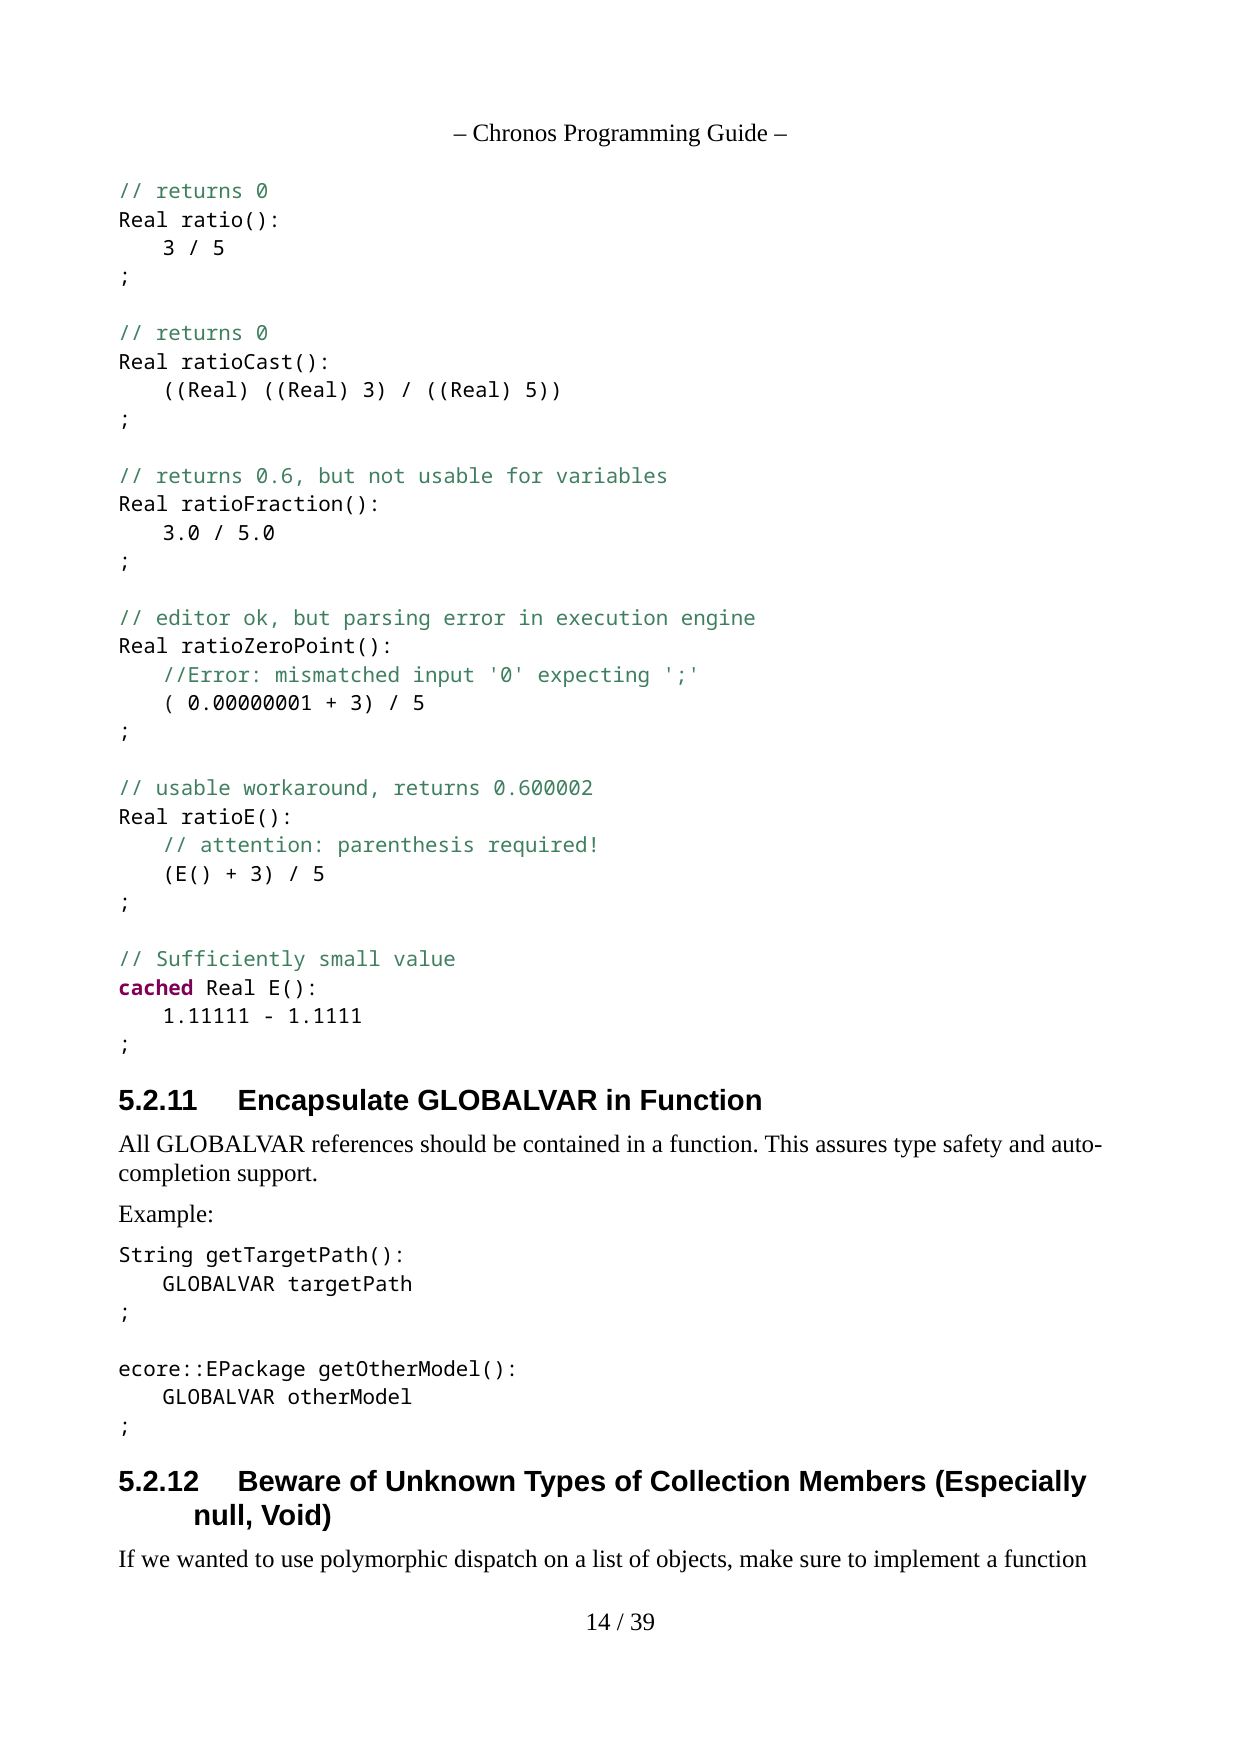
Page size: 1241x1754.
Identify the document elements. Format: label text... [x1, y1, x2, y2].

text ; [118, 1297, 1122, 1326]
text ; [118, 262, 1122, 290]
text // editor ok, but parsing error in execution engine [118, 603, 1122, 631]
text All GLOBALVAR references should be contained in a function. This assures type safety and auto-completion support. [118, 1129, 1122, 1186]
text Real ratioCast(): [118, 347, 1122, 375]
text //Error: mismatched input '0' expecting ';' [118, 660, 1122, 688]
subtitle Beware of Unknown Types of Collection Members (Especially null, Void) [118, 1464, 1122, 1531]
text ecore::EPackage getOtherModel(): [118, 1354, 1122, 1382]
text // returns 0 [118, 176, 1122, 205]
text Example: [118, 1199, 1122, 1228]
text GLOBALVAR targetPath [118, 1269, 1122, 1297]
text // attention: parenthesis required! [118, 830, 1122, 859]
text (E() + 3) / 5 [118, 859, 1122, 887]
text ((Real) ((Real) 3) / ((Real) 5)) [118, 375, 1122, 404]
text ; [118, 404, 1122, 432]
text If we wanted to use polymorphic dispatch on a list of objects, make sure to implement a function [118, 1544, 1122, 1573]
text 3 / 5 [118, 233, 1122, 262]
text 1.11111 - 1.1111 [118, 1001, 1122, 1029]
text ; [118, 1029, 1122, 1058]
text Real ratioFraction(): [118, 489, 1122, 518]
text ; [118, 717, 1122, 745]
text Real ratioZeroPoint(): [118, 631, 1122, 660]
text ( 0.00000001 + 3) / 5 [118, 688, 1122, 717]
text // Sufficiently small value [118, 944, 1122, 973]
text Real ratioE(): [118, 802, 1122, 830]
text 3.0 / 5.0 [118, 518, 1122, 546]
text // usable workaround, returns 0.600002 [118, 773, 1122, 802]
text ; [118, 1411, 1122, 1439]
text // returns 0.6, but not usable for variables [118, 461, 1122, 489]
text cached Real E(): [118, 973, 1122, 1001]
text Real ratio(): [118, 205, 1122, 233]
text ; [118, 546, 1122, 574]
text ; [118, 887, 1122, 916]
text String getTargetPath(): [118, 1240, 1122, 1269]
text // returns 0 [118, 318, 1122, 347]
subtitle Encapsulate GLOBALVAR in Function [118, 1083, 1122, 1116]
text GLOBALVAR otherModel [118, 1382, 1122, 1411]
